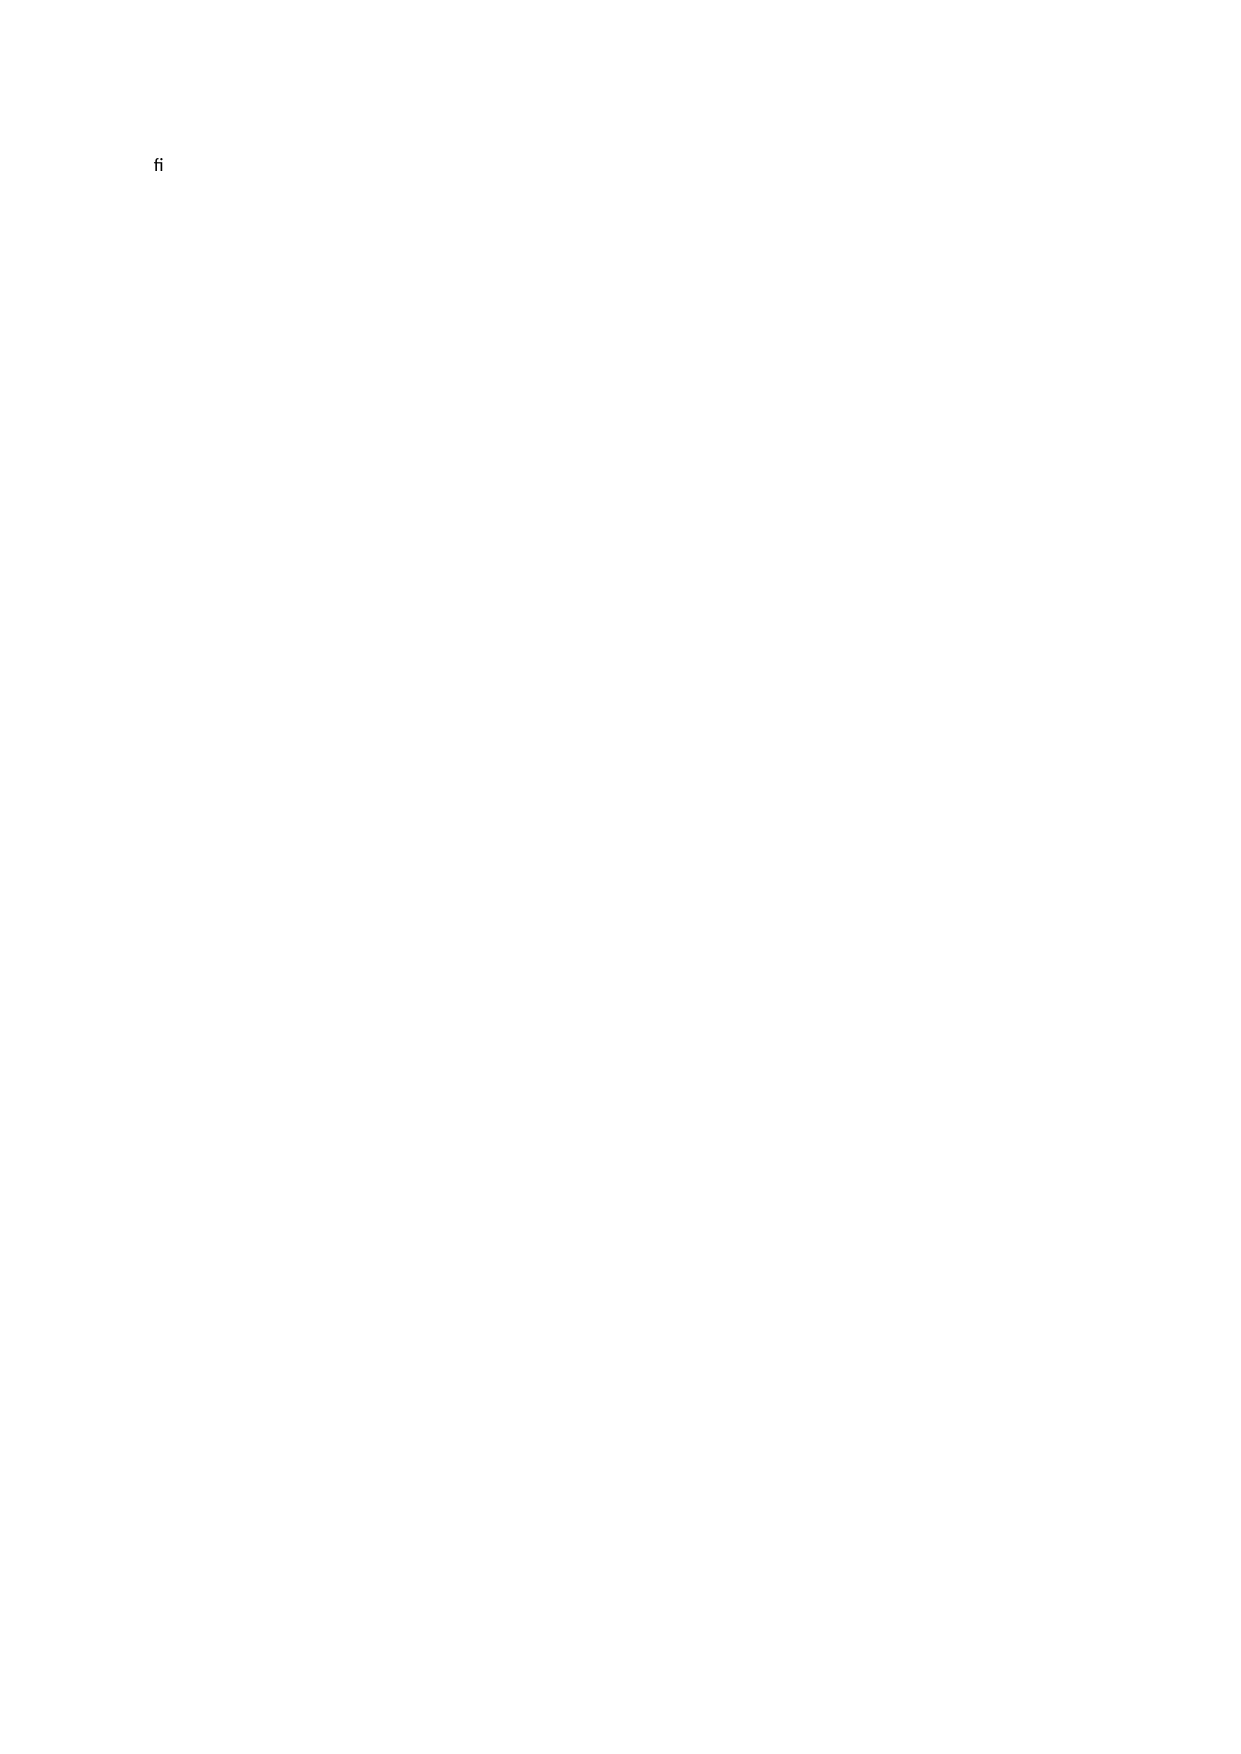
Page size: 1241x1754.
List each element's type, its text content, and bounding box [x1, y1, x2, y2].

table_cell [146, 176, 643, 205]
table_cell fi [146, 148, 643, 176]
table_cell [643, 148, 1128, 176]
table_cell [643, 176, 1128, 205]
